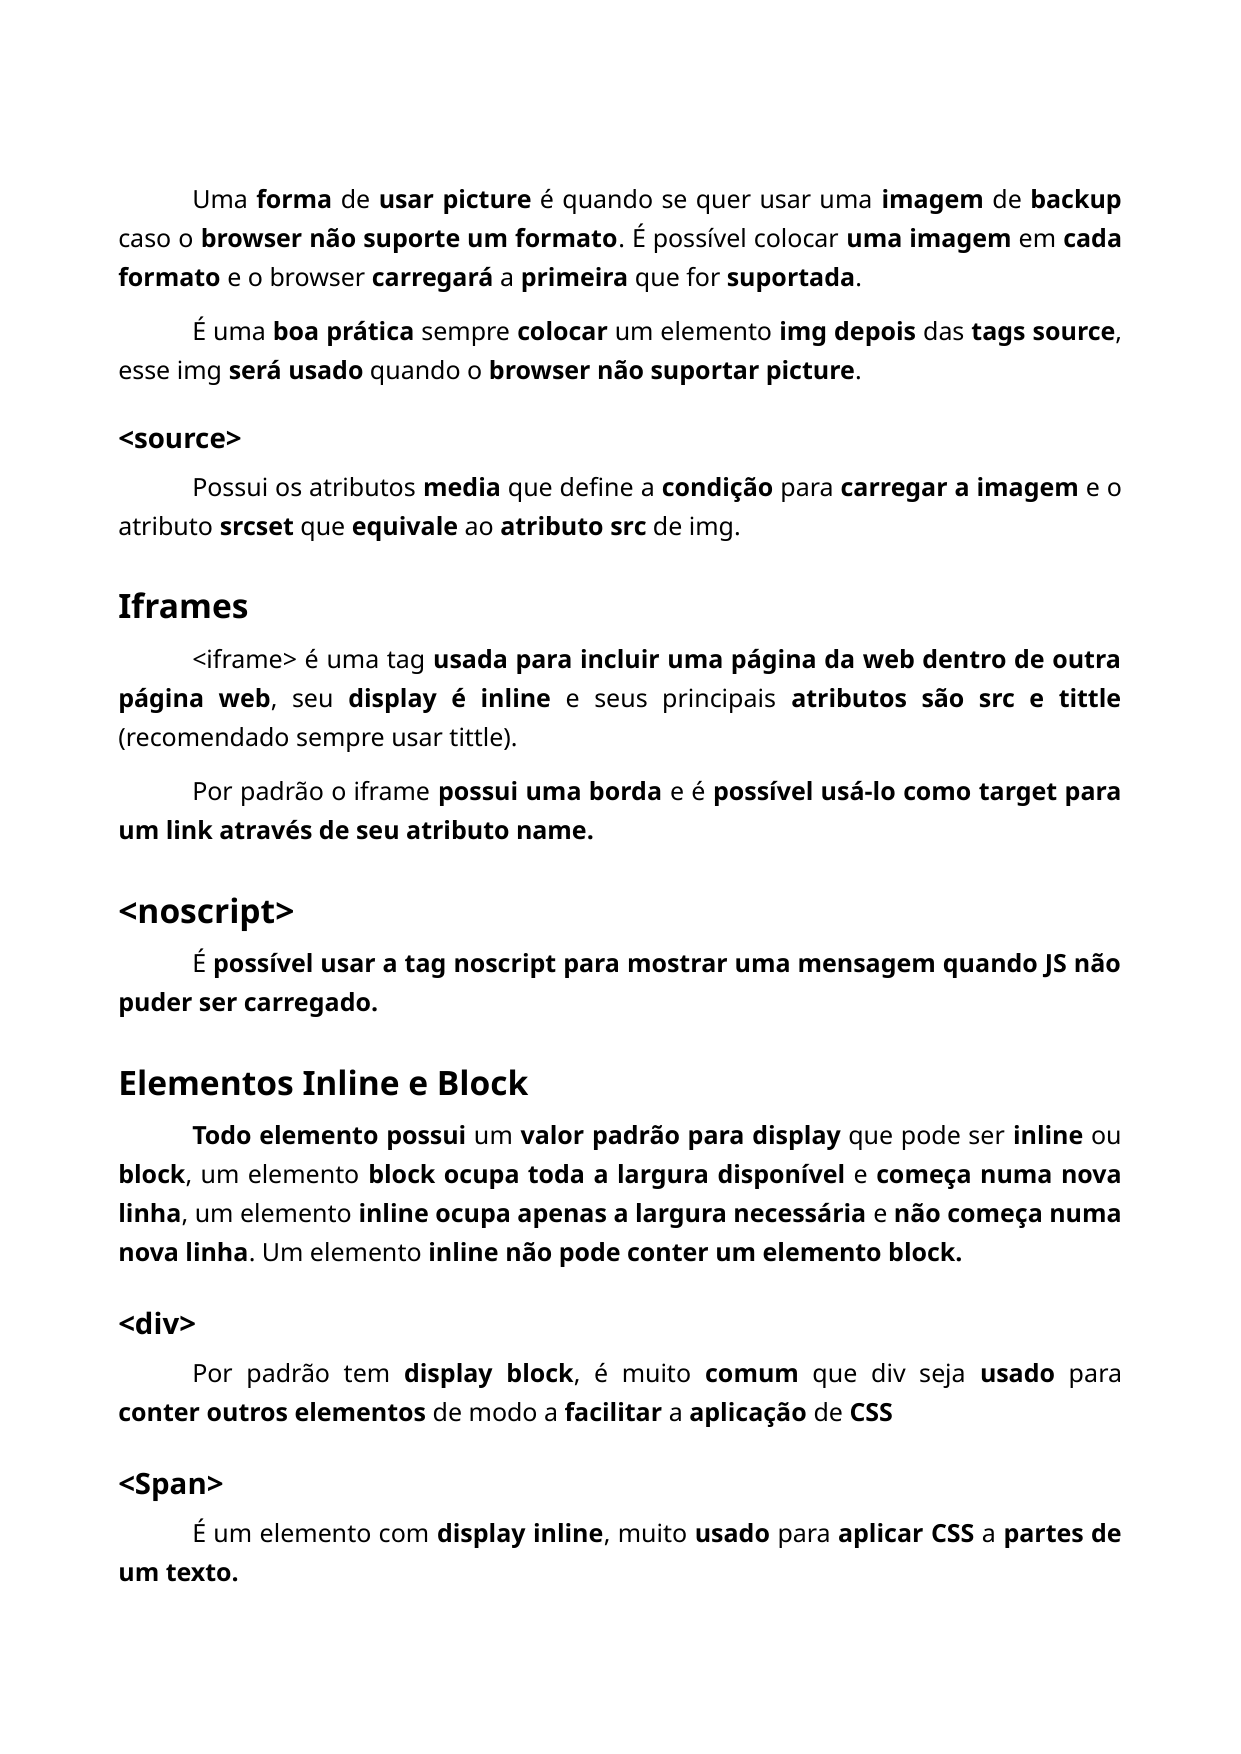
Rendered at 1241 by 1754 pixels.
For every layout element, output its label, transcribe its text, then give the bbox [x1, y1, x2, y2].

text Uma forma de usar picture é quando se quer usar uma imagem de backup caso o browser não suporte um formato. É possível colocar uma imagem em cada formato e o browser carregará a primeira que for suportada. [118, 182, 1122, 294]
text É uma boa prática sempre colocar um elemento img depois das tags source, esse img será usado quando o browser não suportar picture. [118, 314, 1122, 387]
subtitle Elementos Inline e Block [118, 1059, 1122, 1105]
subtitle <div> [118, 1303, 1122, 1343]
text Por padrão tem display block, é muito comum que div seja usado para conter outros elementos de modo a facilitar a aplicação de CSS [118, 1356, 1122, 1429]
subtitle <source> [118, 419, 1122, 457]
text Todo elemento possui um valor padrão para display que pode ser inline ou block, um elemento block ocupa toda a largura disponível e começa numa nova linha, um elemento inline ocupa apenas a largura necessária e não começa numa nova linha. Um elemento inline não pode conter um elemento block. [118, 1117, 1122, 1269]
text <iframe> é uma tag usada para incluir uma página da web dentro de outra página web, seu display é inline e seus principais atributos são src e tittle (recomendado sempre usar tittle). [118, 641, 1122, 754]
subtitle <noscript> [118, 887, 1122, 933]
text Possui os atributos media que define a condição para carregar a imagem e o atributo srcset que equivale ao atributo src de img. [118, 469, 1122, 543]
subtitle Iframes [118, 583, 1122, 629]
text É um elemento com display inline, muito usado para aplicar CSS a partes de um texto. [118, 1516, 1122, 1589]
text Por padrão o iframe possui uma borda e é possível usá-lo como target para um link através de seu atributo name. [118, 773, 1122, 847]
subtitle <Span> [118, 1463, 1122, 1503]
text É possível usar a tag noscript para mostrar uma mensagem quando JS não puder ser carregado. [118, 945, 1122, 1019]
